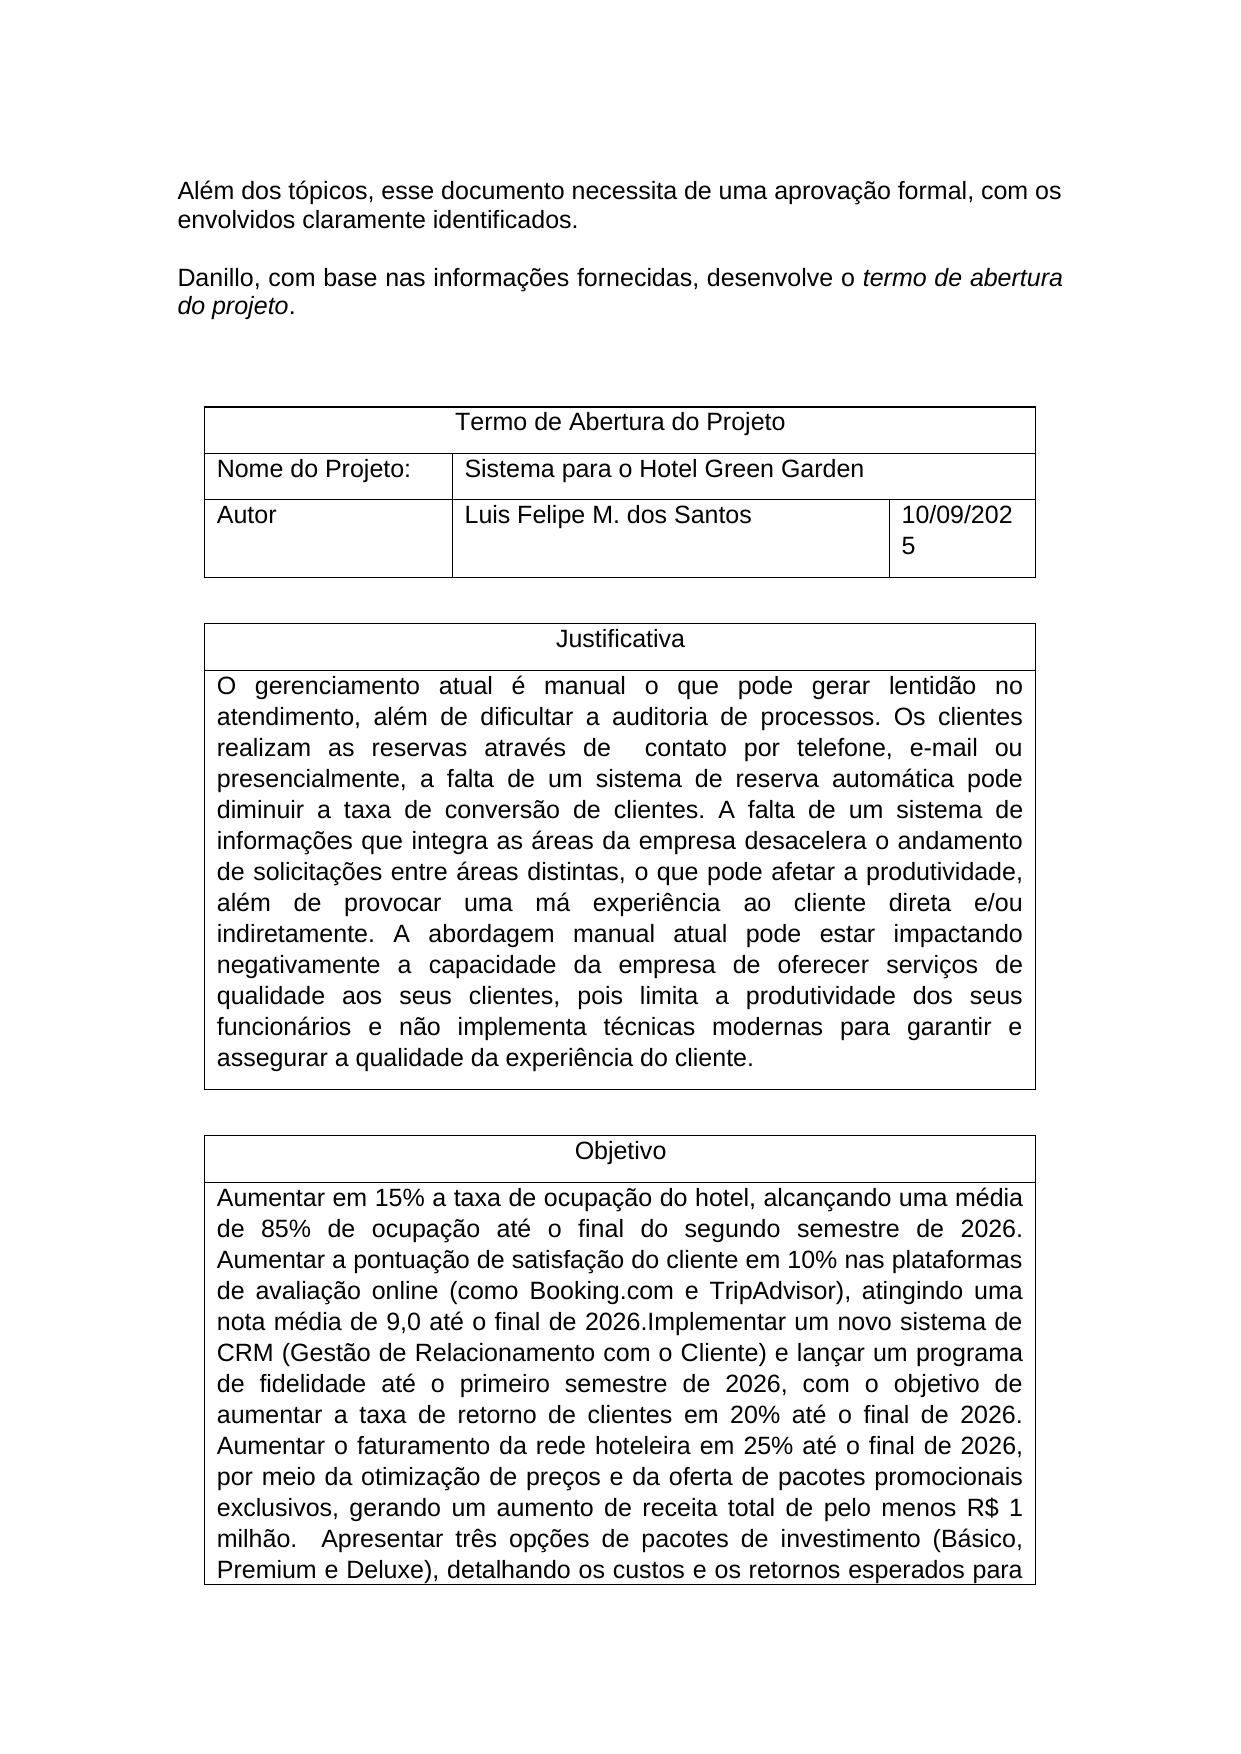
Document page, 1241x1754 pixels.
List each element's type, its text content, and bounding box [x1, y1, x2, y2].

table_cell [205, 1090, 1035, 1135]
table_cell Nome do Projeto: [205, 454, 452, 499]
table_cell 10/09/2025 [890, 500, 1035, 577]
table_cell Justificativa [205, 624, 1035, 670]
table_header Termo de Abertura do Projeto [205, 408, 1035, 453]
table_cell O gerenciamento atual é manual o que pode gerar lentidão no atendimento, além de dificultar a auditoria de processos. Os clientes realizam as reservas através de contato por telefone, e-mail ou presencialmente, a falta de um sistema de reserva automática pode diminuir a taxa de conversão de clientes. A falta de um sistema de informações que integra as áreas da empresa desacelera o andamento de solicitações entre áreas distintas, o que pode afetar a produtividade, além de provocar uma má experiência ao cliente direta e/ou indiretamente. A abordagem manual atual pode estar impactando negativamente a capacidade da empresa de oferecer serviços de qualidade aos seus clientes, pois limita a produtividade dos seus funcionários e não implementa técnicas modernas para garantir e assegurar a qualidade da experiência do cliente. [205, 671, 1035, 1089]
table_cell [890, 578, 1035, 623]
table_cell Aumentar em 15% a taxa de ocupação do hotel, alcançando uma média de 85% de ocupação até o final do segundo semestre de 2026. Aumentar a pontuação de satisfação do cliente em 10% nas plataformas de avaliação online (como Booking.com e TripAdvisor), atingindo uma nota média de 9,0 até o final de 2026.Implementar um novo sistema de CRM (Gestão de Relacionamento com o Cliente) e lançar um programa de fidelidade até o primeiro semestre de 2026, com o objetivo de aumentar a taxa de retorno de clientes em 20% até o final de 2026. Aumentar o faturamento da rede hoteleira em 25% até o final de 2026, por meio da otimização de preços e da oferta de pacotes promocionais exclusivos, gerando um aumento de receita total de pelo menos R$ 1 milhão. Apresentar três opções de pacotes de investimento (Básico, Premium e Deluxe), detalhando os custos e os retornos esperados para [205, 1183, 1035, 1584]
text Danillo, com base nas informações fornecidas, desenvolve o termo de abertura do projeto. [177, 263, 1063, 320]
table_cell Luis Felipe M. dos Santos [453, 500, 889, 577]
table_cell Sistema para o Hotel Green Garden [453, 454, 1035, 499]
text Além dos tópicos, esse documento necessita de uma aprovação formal, com os envolvidos claramente identificados. [177, 176, 1063, 234]
table_cell Autor [205, 500, 452, 577]
table_cell [205, 578, 452, 623]
table_cell [453, 578, 890, 623]
table_cell Objetivo [205, 1136, 1035, 1182]
